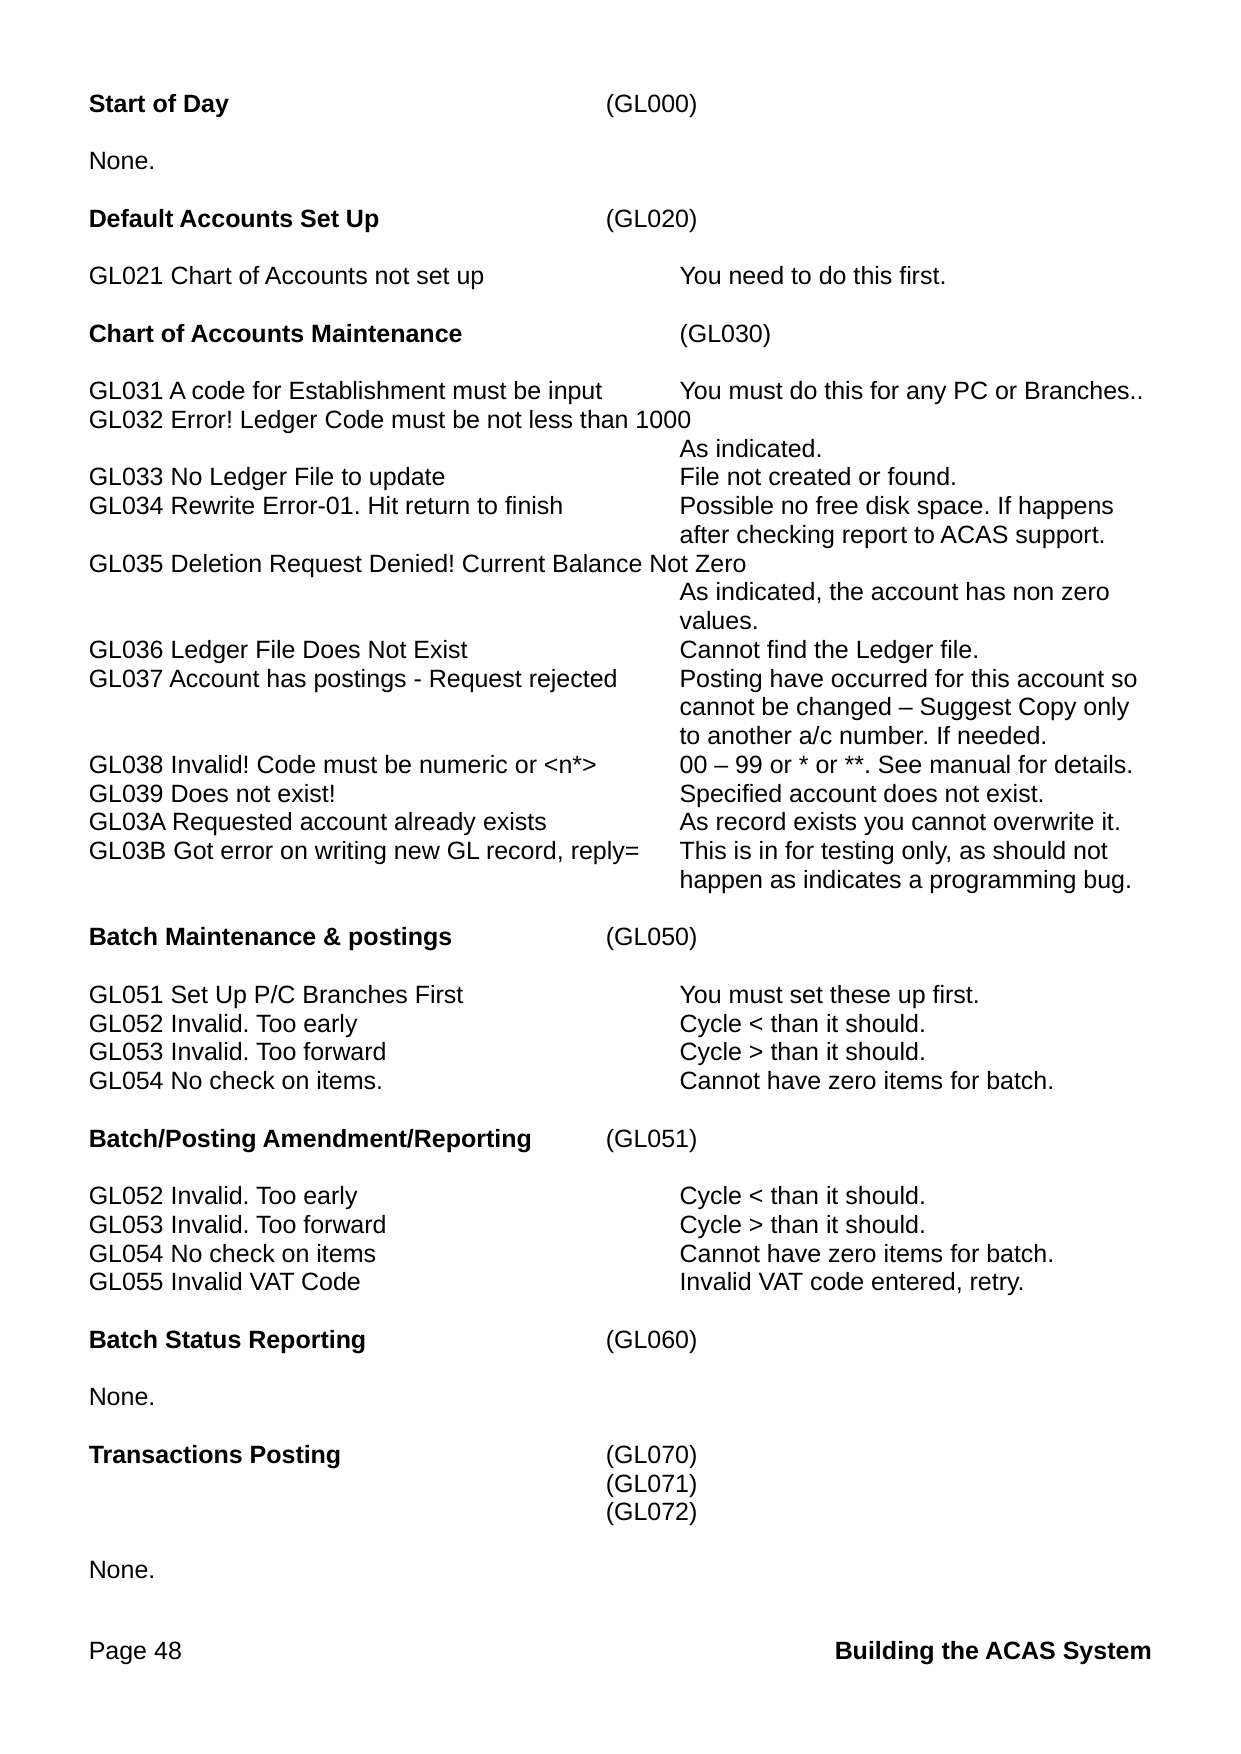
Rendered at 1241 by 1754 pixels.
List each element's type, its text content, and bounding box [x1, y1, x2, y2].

text Chart of Accounts Maintenance (GL030) [88, 318, 1152, 347]
text Batch/Posting Amendment/Reporting (GL051) [88, 1123, 1152, 1152]
text cannot be changed – Suggest Copy only [88, 692, 1152, 721]
text Default Accounts Set Up (GL020) [88, 203, 1152, 232]
text values. [88, 606, 1152, 635]
text Batch Status Reporting (GL060) [88, 1325, 1152, 1353]
text GL035 Deletion Request Denied! Current Balance Not Zero [88, 548, 1152, 577]
text GL052 Invalid. Too early Cycle < than it should. [88, 1181, 1152, 1210]
text Batch Maintenance & postings (GL050) [88, 922, 1152, 951]
text Start of Day (GL000) [88, 88, 1152, 117]
text GL031 A code for Establishment must be input You must do this for any PC or Branches.. [88, 376, 1152, 405]
text (GL071) [88, 1468, 1152, 1497]
text GL036 Ledger File Does Not Exist Cannot find the Ledger file. [88, 635, 1152, 663]
text As indicated. [88, 433, 1152, 462]
text GL038 Invalid! Code must be numeric or <n*> 00 – 99 or * or **. See manual for details. [88, 750, 1152, 778]
text None. [88, 1555, 1152, 1583]
text after checking report to ACAS support. [88, 520, 1152, 548]
text GL034 Rewrite Error-01. Hit return to finish Possible no free disk space. If happens [88, 491, 1152, 520]
text GL03B Got error on writing new GL record, reply= This is in for testing only, as should not happen as indicates a programming bug. [88, 836, 1152, 893]
text GL032 Error! Ledger Code must be not less than 1000 [88, 405, 1152, 433]
text GL055 Invalid VAT Code Invalid VAT code entered, retry. [88, 1267, 1152, 1296]
text GL037 Account has postings - Request rejected Posting have occurred for this account so [88, 663, 1152, 692]
text GL051 Set Up P/C Branches First You must set these up first. [88, 980, 1152, 1008]
text GL054 No check on items Cannot have zero items for batch. [88, 1238, 1152, 1267]
text GL052 Invalid. Too early Cycle < than it should. [88, 1008, 1152, 1037]
text GL033 No Ledger File to update File not created or found. [88, 462, 1152, 491]
text As indicated, the account has non zero [88, 577, 1152, 606]
text Transactions Posting (GL070) [88, 1440, 1152, 1468]
text GL054 No check on items. Cannot have zero items for batch. [88, 1066, 1152, 1095]
text to another a/c number. If needed. [88, 721, 1152, 750]
text None. [88, 1382, 1152, 1411]
text (GL072) [88, 1497, 1152, 1526]
text GL039 Does not exist! Specified account does not exist. [88, 778, 1152, 807]
text None. [88, 146, 1152, 175]
text GL03A Requested account already exists As record exists you cannot overwrite it. [88, 807, 1152, 836]
text GL053 Invalid. Too forward Cycle > than it should. [88, 1037, 1152, 1066]
text GL021 Chart of Accounts not set up You need to do this first. [88, 261, 1152, 290]
text GL053 Invalid. Too forward Cycle > than it should. [88, 1210, 1152, 1238]
